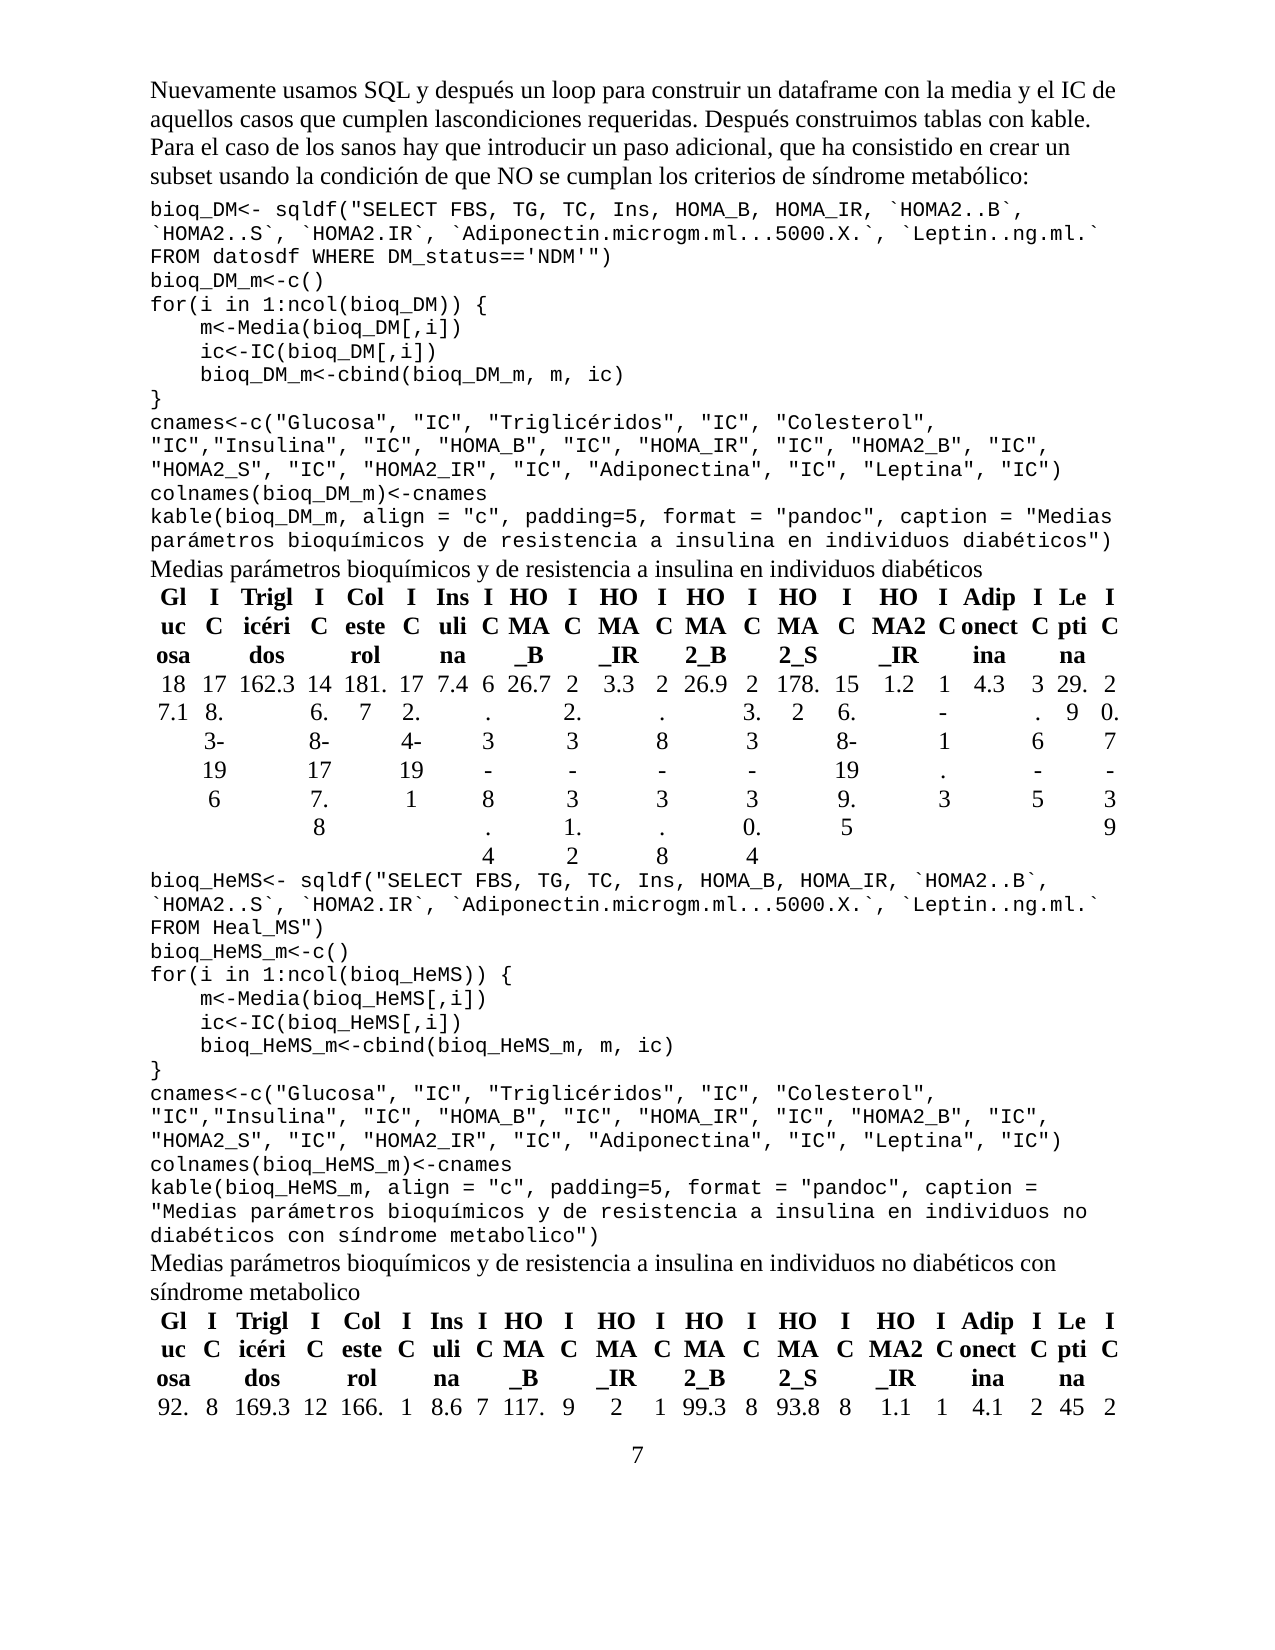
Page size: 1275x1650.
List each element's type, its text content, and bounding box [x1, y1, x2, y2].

text colnames(bioq_HeMS_m)<-cnames [150, 1154, 1125, 1177]
table_cell 2 [1094, 1392, 1125, 1421]
table_cell 1- [930, 1392, 951, 1421]
table_cell 1 [390, 1392, 423, 1421]
table_cell 1 [648, 1392, 673, 1421]
table_header IC [829, 583, 865, 669]
table_cell 1.1 [861, 1392, 930, 1421]
table_cell 162.3 [232, 669, 301, 870]
table_header Colesterol [337, 583, 393, 669]
text colnames(bioq_DM_m)<-cnames [150, 483, 1125, 506]
table_cell 20.7-39 [1095, 669, 1125, 870]
table_cell 181.7 [337, 669, 393, 870]
table_header IC [1024, 1306, 1049, 1392]
table_header HOMA2_IR [865, 583, 932, 669]
table_cell 99.3 [673, 1392, 736, 1421]
text bioq_DM_m<-c() [150, 270, 1125, 293]
text kable(bioq_HeMS_m, align = "c", padding=5, format = "pandoc", caption = "Medias parámetros bioquímicos y de resistencia a insulina en individuos no diabéticos con síndrome metabolico") [150, 1177, 1125, 1248]
table_header Glucosa [150, 583, 196, 669]
table_cell 172.4-191 [393, 669, 429, 870]
table_header IC [1095, 583, 1125, 669]
table_cell 8 [736, 1392, 767, 1421]
table_cell 178.3-196 [196, 669, 232, 870]
text bioq_DM<- sqldf("SELECT FBS, TG, TC, Ins, HOMA_B, HOMA_IR, `HOMA2..B`, `HOMA2..S`, `HOMA2.IR`, `Adiponectin.microgm.ml...5000.X.`, `Leptin..ng.ml.` FROM datosdf WHERE DM_status=='NDM'") [150, 199, 1125, 270]
text bioq_HeMS<- sqldf("SELECT FBS, TG, TC, Ins, HOMA_B, HOMA_IR, `HOMA2..B`, `HOMA2..S`, `HOMA2.IR`, `Adiponectin.microgm.ml...5000.X.`, `Leptin..ng.ml.` FROM Heal_MS") [150, 870, 1125, 941]
table_header IC [196, 583, 232, 669]
table_cell 26.9 [674, 669, 737, 870]
table_header Triglicéridos [227, 1306, 297, 1392]
table_header IC [650, 583, 674, 669]
table_cell 3.6-5 [1025, 669, 1050, 870]
table_header HOMA_IR [588, 583, 650, 669]
table_cell 29.9 [1050, 669, 1095, 870]
text bioq_HeMS_m<-c() [150, 941, 1125, 964]
table_cell 2.8-3.8 [650, 669, 674, 870]
table_cell 23.3-30.4 [737, 669, 767, 870]
table_cell 178.2 [767, 669, 829, 870]
table_cell 9 [553, 1392, 585, 1421]
table_header Triglicéridos [232, 583, 301, 669]
table_cell 166. [333, 1392, 390, 1421]
table_header IC [297, 1306, 333, 1392]
table_cell 4.1 [951, 1392, 1024, 1421]
text } [150, 388, 1125, 412]
table_cell 156.8-199.5 [829, 669, 865, 870]
text m<-Media(bioq_DM[,i]) [150, 317, 1125, 341]
table_cell 12 [297, 1392, 333, 1421]
table_header Leptina [1049, 1306, 1094, 1392]
text Medias parámetros bioquímicos y de resistencia a insulina en individuos no diabéticos con síndrome metabolico [150, 1248, 1125, 1306]
table_header IC [933, 583, 953, 669]
text for(i in 1:ncol(bioq_DM)) { [150, 293, 1125, 317]
text cnames<-c("Glucosa", "IC", "Triglicéridos", "IC", "Colesterol", "IC","Insulina", "IC", "HOMA_B", "IC", "HOMA_IR", "IC", "HOMA2_B", "IC", "HOMA2_S", "IC", "HOMA2_IR", "IC", "Adiponectina", "IC", "Leptina", "IC") [150, 412, 1125, 483]
table_header Adiponectina [951, 1306, 1024, 1392]
table_cell 92. [150, 1392, 197, 1421]
table_header HOMA_B [500, 583, 557, 669]
table_header IC [1094, 1306, 1125, 1392]
table_header IC [476, 583, 500, 669]
text Nuevamente usamos SQL y después un loop para construir un dataframe con la media y el IC de aquellos casos que cumplen lascondiciones requeridas. Después construimos tablas con kable. Para el caso de los sanos hay que introducir un paso adicional, que ha consistido en crear un subset usando la condición de que NO se cumplan los criterios de síndrome metabólico: [150, 75, 1125, 190]
table_cell 2 [1024, 1392, 1049, 1421]
table_header Insulina [429, 583, 476, 669]
table_header HOMA_IR [585, 1306, 648, 1392]
table_cell 1.2 [865, 669, 932, 870]
text Medias parámetros bioquímicos y de resistencia a insulina en individuos diabéticos [150, 554, 1125, 582]
table_header IC [736, 1306, 767, 1392]
table_cell 8 [197, 1392, 227, 1421]
table_header IC [648, 1306, 673, 1392]
text ic<-IC(bioq_HeMS[,i]) [150, 1012, 1125, 1035]
table_cell 8 [829, 1392, 861, 1421]
table_cell 93.8 [767, 1392, 829, 1421]
table_cell 117. [495, 1392, 552, 1421]
text m<-Media(bioq_HeMS[,i]) [150, 988, 1125, 1012]
table_cell 4.3 [953, 669, 1025, 870]
table_header HOMA2_S [767, 583, 829, 669]
table_cell 7 [470, 1392, 495, 1421]
table_cell 6.3-8.4 [476, 669, 500, 870]
table_header IC [557, 583, 588, 669]
table_header IC [737, 583, 767, 669]
table_header Adiponectina [953, 583, 1025, 669]
table_cell 187.1 [150, 669, 196, 870]
table_header IC [197, 1306, 227, 1392]
table_cell 45 [1049, 1392, 1094, 1421]
table_header IC [829, 1306, 861, 1392]
table_cell 26.7 [500, 669, 557, 870]
text cnames<-c("Glucosa", "IC", "Triglicéridos", "IC", "Colesterol", "IC","Insulina", "IC", "HOMA_B", "IC", "HOMA_IR", "IC", "HOMA2_B", "IC", "HOMA2_S", "IC", "HOMA2_IR", "IC", "Adiponectina", "IC", "Leptina", "IC") [150, 1083, 1125, 1154]
table_header HOMA_B [495, 1306, 552, 1392]
table_header Leptina [1050, 583, 1095, 669]
table_header HOMA2_B [673, 1306, 736, 1392]
table_header IC [390, 1306, 423, 1392]
text bioq_DM_m<-cbind(bioq_DM_m, m, ic) [150, 364, 1125, 388]
table_cell 8.6 [423, 1392, 470, 1421]
table_header IC [301, 583, 337, 669]
table_header HOMA2_B [674, 583, 737, 669]
table_cell 169.3 [227, 1392, 297, 1421]
text kable(bioq_DM_m, align = "c", padding=5, format = "pandoc", caption = "Medias parámetros bioquímicos y de resistencia a insulina en individuos diabéticos") [150, 506, 1125, 554]
text } [150, 1059, 1125, 1083]
table_header IC [1025, 583, 1050, 669]
table_header IC [930, 1306, 951, 1392]
table_header Colesterol [333, 1306, 390, 1392]
text bioq_HeMS_m<-cbind(bioq_HeMS_m, m, ic) [150, 1035, 1125, 1059]
table_cell 1-1.3 [933, 669, 953, 870]
table_header Glucosa [150, 1306, 197, 1392]
table_cell 22.3-31.2 [557, 669, 588, 870]
text ic<-IC(bioq_DM[,i]) [150, 341, 1125, 364]
table_cell 146.8-177.8 [301, 669, 337, 870]
table_header IC [393, 583, 429, 669]
table_header IC [553, 1306, 585, 1392]
table_cell 3.3 [588, 669, 650, 870]
table_cell 2 [585, 1392, 648, 1421]
table_header IC [470, 1306, 495, 1392]
table_header HOMA2_S [767, 1306, 829, 1392]
table_cell 7.4 [429, 669, 476, 870]
text for(i in 1:ncol(bioq_HeMS)) { [150, 964, 1125, 988]
table_header HOMA2_IR [861, 1306, 930, 1392]
table_header Insulina [423, 1306, 470, 1392]
